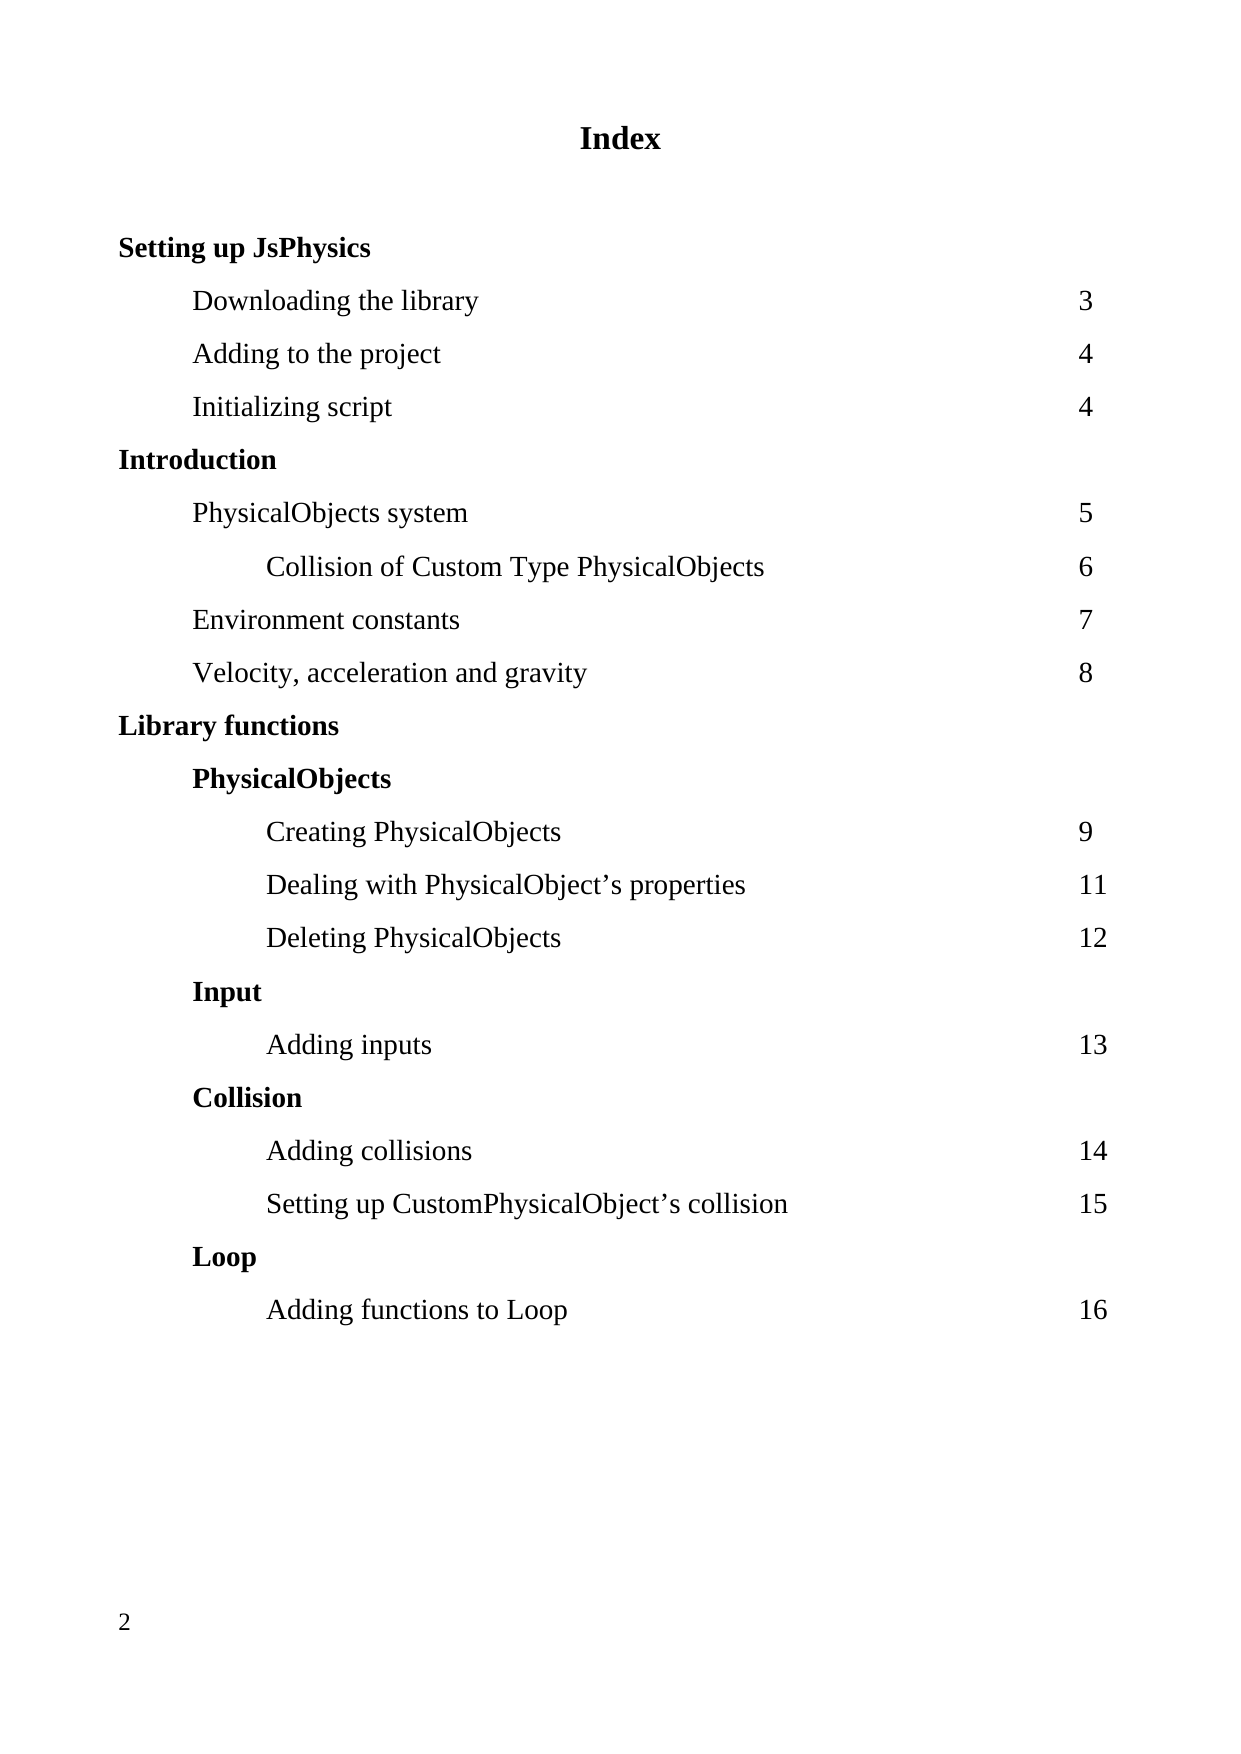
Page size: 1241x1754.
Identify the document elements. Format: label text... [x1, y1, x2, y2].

text Index [118, 118, 1122, 156]
text Adding collisions 14 [118, 1133, 1122, 1167]
text PhysicalObjects [118, 761, 1122, 795]
text Library functions [118, 708, 1122, 742]
text Velocity, acceleration and gravity 8 [118, 655, 1122, 688]
text Dealing with PhysicalObject’s properties 11 [118, 867, 1122, 901]
text Deleting PhysicalObjects 12 [118, 921, 1122, 954]
text Downloading the library 3 [118, 283, 1122, 317]
text Initializing script 4 [118, 389, 1122, 423]
text Creating PhysicalObjects 9 [118, 814, 1122, 848]
text Adding functions to Loop 16 [118, 1292, 1122, 1326]
text Environment constants 7 [118, 602, 1122, 635]
text Input [118, 974, 1122, 1007]
text Introduction [118, 442, 1122, 476]
text Adding inputs 13 [118, 1027, 1122, 1060]
text Collision [118, 1080, 1122, 1113]
text Adding to the project 4 [118, 336, 1122, 370]
text Loop [118, 1239, 1122, 1273]
text Setting up CustomPhysicalObject’s collision 15 [118, 1186, 1122, 1220]
text Collision of Custom Type PhysicalObjects 6 [118, 549, 1122, 582]
text Setting up JsPhysics [118, 230, 1122, 263]
text PhysicalObjects system 5 [118, 496, 1122, 529]
